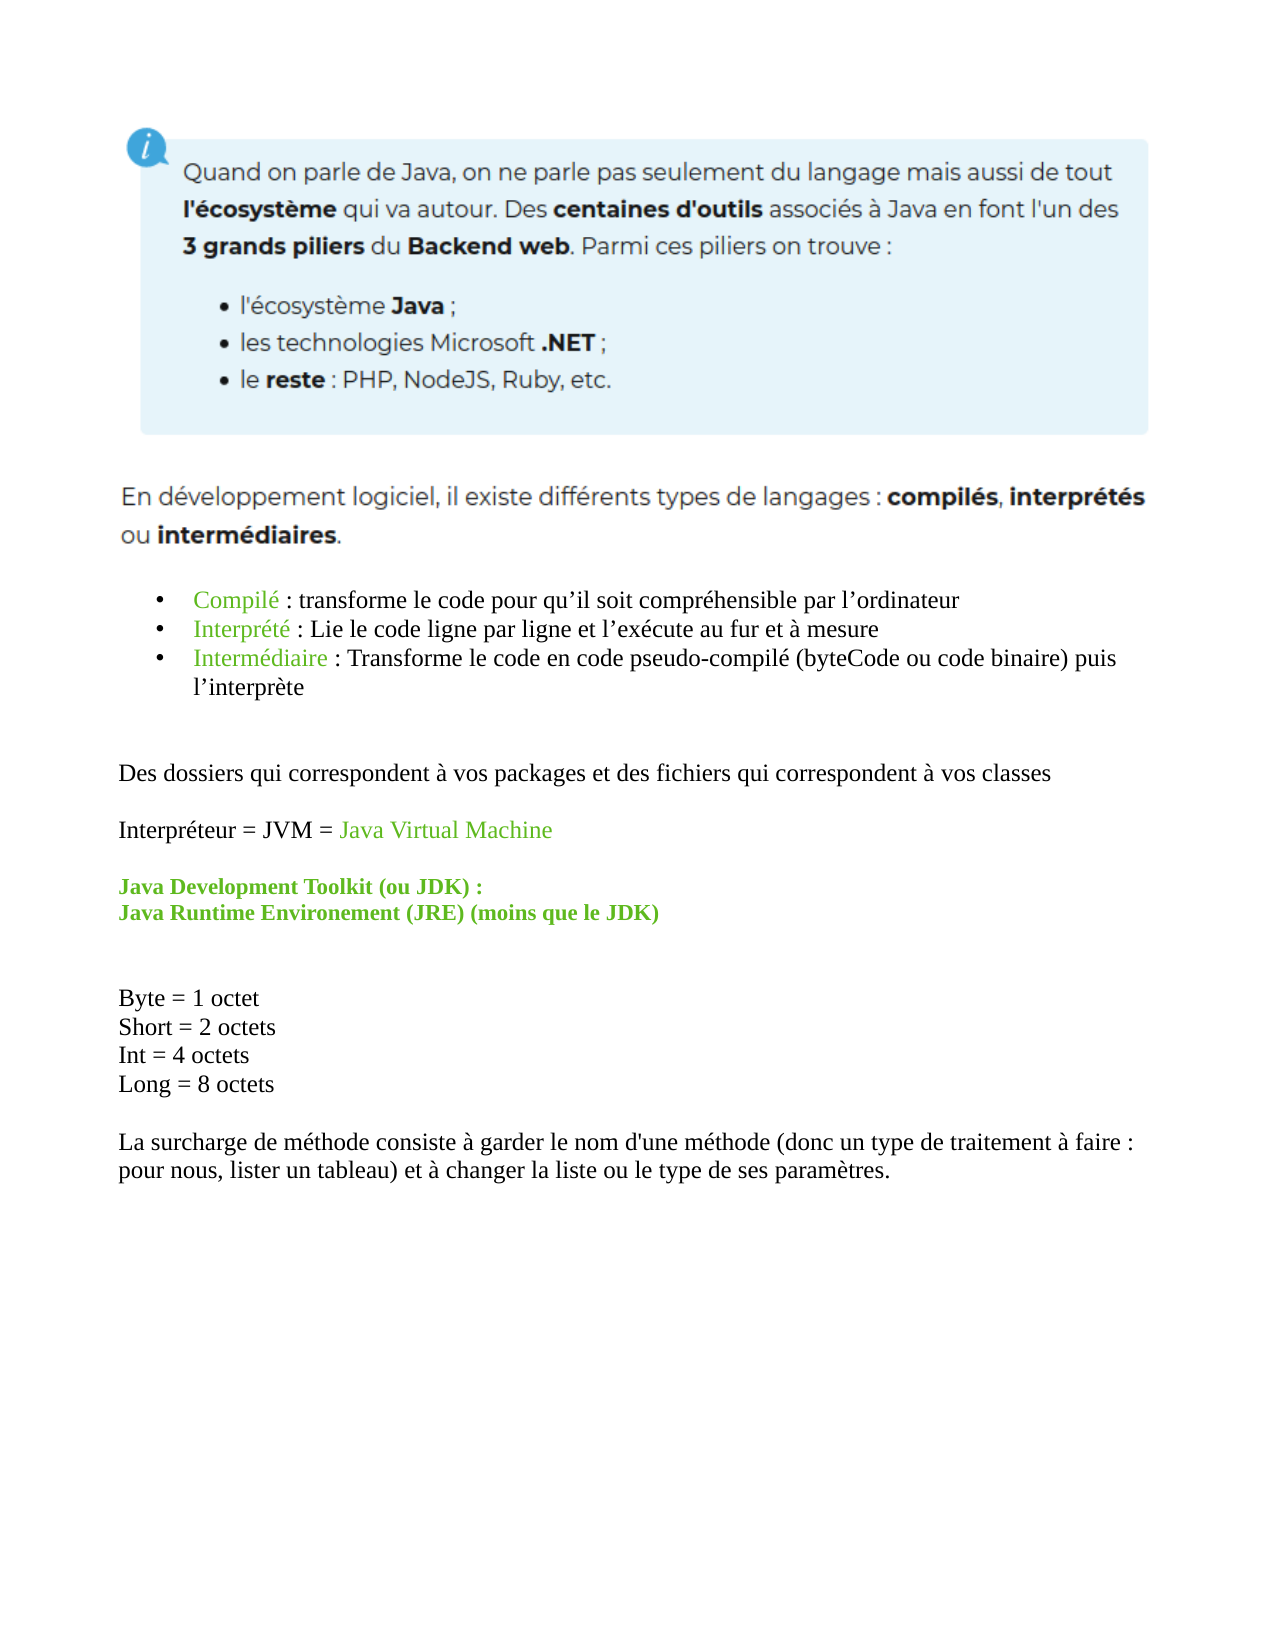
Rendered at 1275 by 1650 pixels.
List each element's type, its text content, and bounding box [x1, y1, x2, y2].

text Long = 8 octets [118, 1069, 1157, 1098]
list Interprété : Lie le code ligne par ligne et l’exécute au fur et à mesure [156, 614, 1157, 643]
text Java Runtime Environement (JRE) (moins que le JDK) [118, 899, 1157, 926]
text Interpréteur = JVM = Java Virtual Machine [118, 815, 1157, 844]
text Des dossiers qui correspondent à vos packages et des fichiers qui correspondent à vos classes [118, 758, 1157, 787]
text La surcharge de méthode consiste à garder le nom d'une méthode (donc un type de traitement à faire : pour nous, lister un tableau) et à changer la liste ou le type de ses paramètres. [118, 1127, 1157, 1184]
text Java Development Toolkit (ou JDK) : [118, 873, 1157, 899]
list Compilé : transforme le code pour qu’il soit compréhensible par l’ordinateur [156, 585, 1157, 614]
picture [118, 473, 1157, 557]
text Short = 2 octets [118, 1012, 1157, 1041]
text Byte = 1 octet [118, 983, 1157, 1012]
picture [118, 118, 1157, 445]
text Int = 4 octets [118, 1041, 1157, 1069]
list Intermédiaire : Transforme le code en code pseudo-compilé (byteCode ou code binaire) puis l’interprète [156, 643, 1157, 700]
